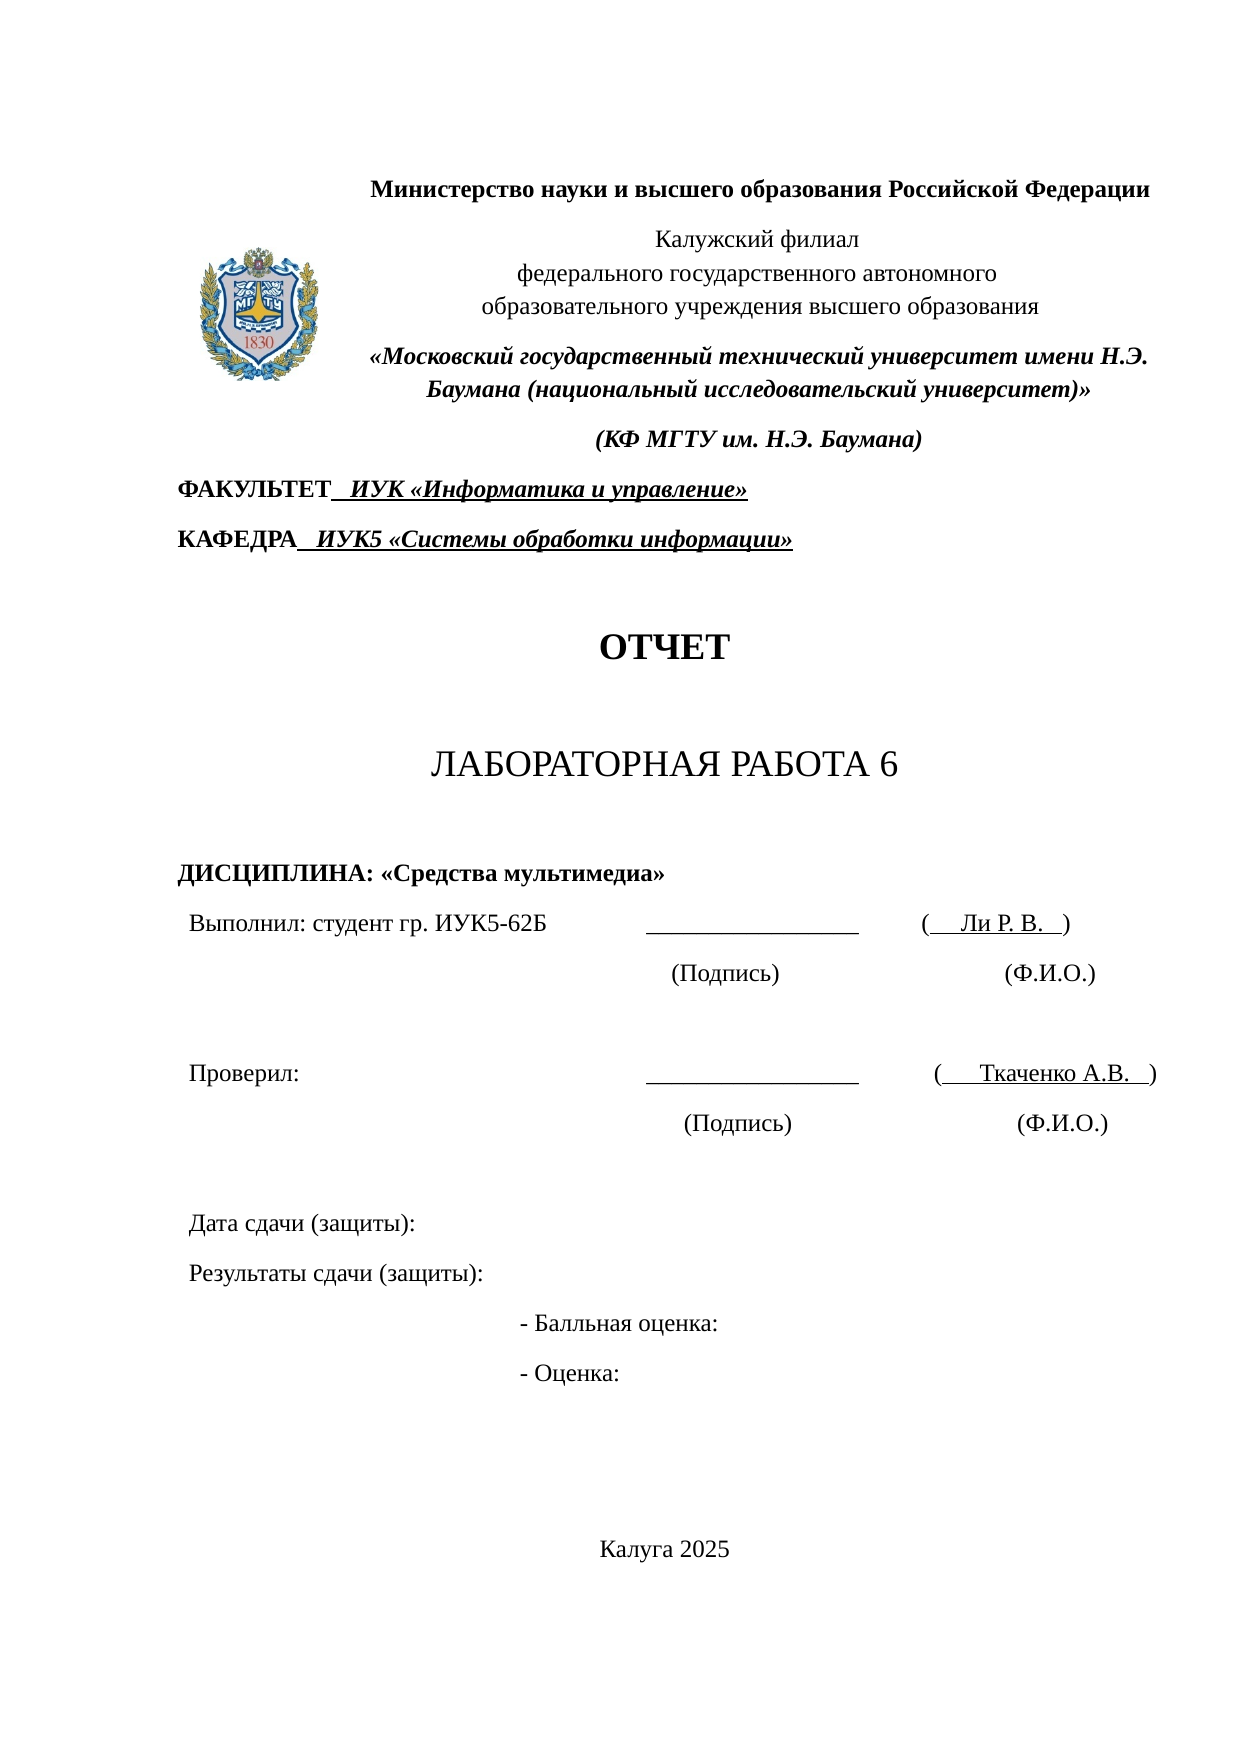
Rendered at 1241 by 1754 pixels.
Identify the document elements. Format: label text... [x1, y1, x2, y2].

table_cell [177, 1308, 508, 1422]
text ОТЧЕТ [177, 624, 1152, 667]
table_header Министерство науки и высшего образования Российской Федерации Калужский филиал федерального государственного автономного образовательного учреждения высшего образования «Московский государственный технический университет имени Н.Э. Баумана (национальный исследовательский университет)» (КФ МГТУ им. Н.Э. Баумана) [354, 174, 1167, 474]
table_cell Дата сдачи (защиты): Результаты сдачи (защиты): [177, 1208, 1174, 1308]
text ЛАБОРАТОРНАЯ РАБОТА 6 [177, 741, 1152, 784]
text КАФЕДРА ИУК5 «Системы обработки информации» [177, 524, 1152, 553]
table_cell Проверил: [177, 1058, 635, 1208]
table_header Выполнил: студент гр. ИУК5-62Б [177, 908, 635, 1058]
table_header [189, 174, 354, 474]
table_cell - Балльная оценка: - Оценка: [508, 1308, 1174, 1422]
table_header _________________ ( Ли Р. В. ) (Подпись) (Ф.И.О.) [635, 908, 1174, 1058]
text ФАКУЛЬТЕТ ИУК «Информатика и управление» [177, 474, 1152, 503]
text Калуга 2025 [177, 1534, 1152, 1563]
picture [199, 247, 319, 381]
text ДИСЦИПЛИНА: «Средства мультимедиа» [177, 858, 1152, 886]
table_cell _________________ ( Ткаченко А.В. ) (Подпись) (Ф.И.О.) [635, 1058, 1174, 1208]
